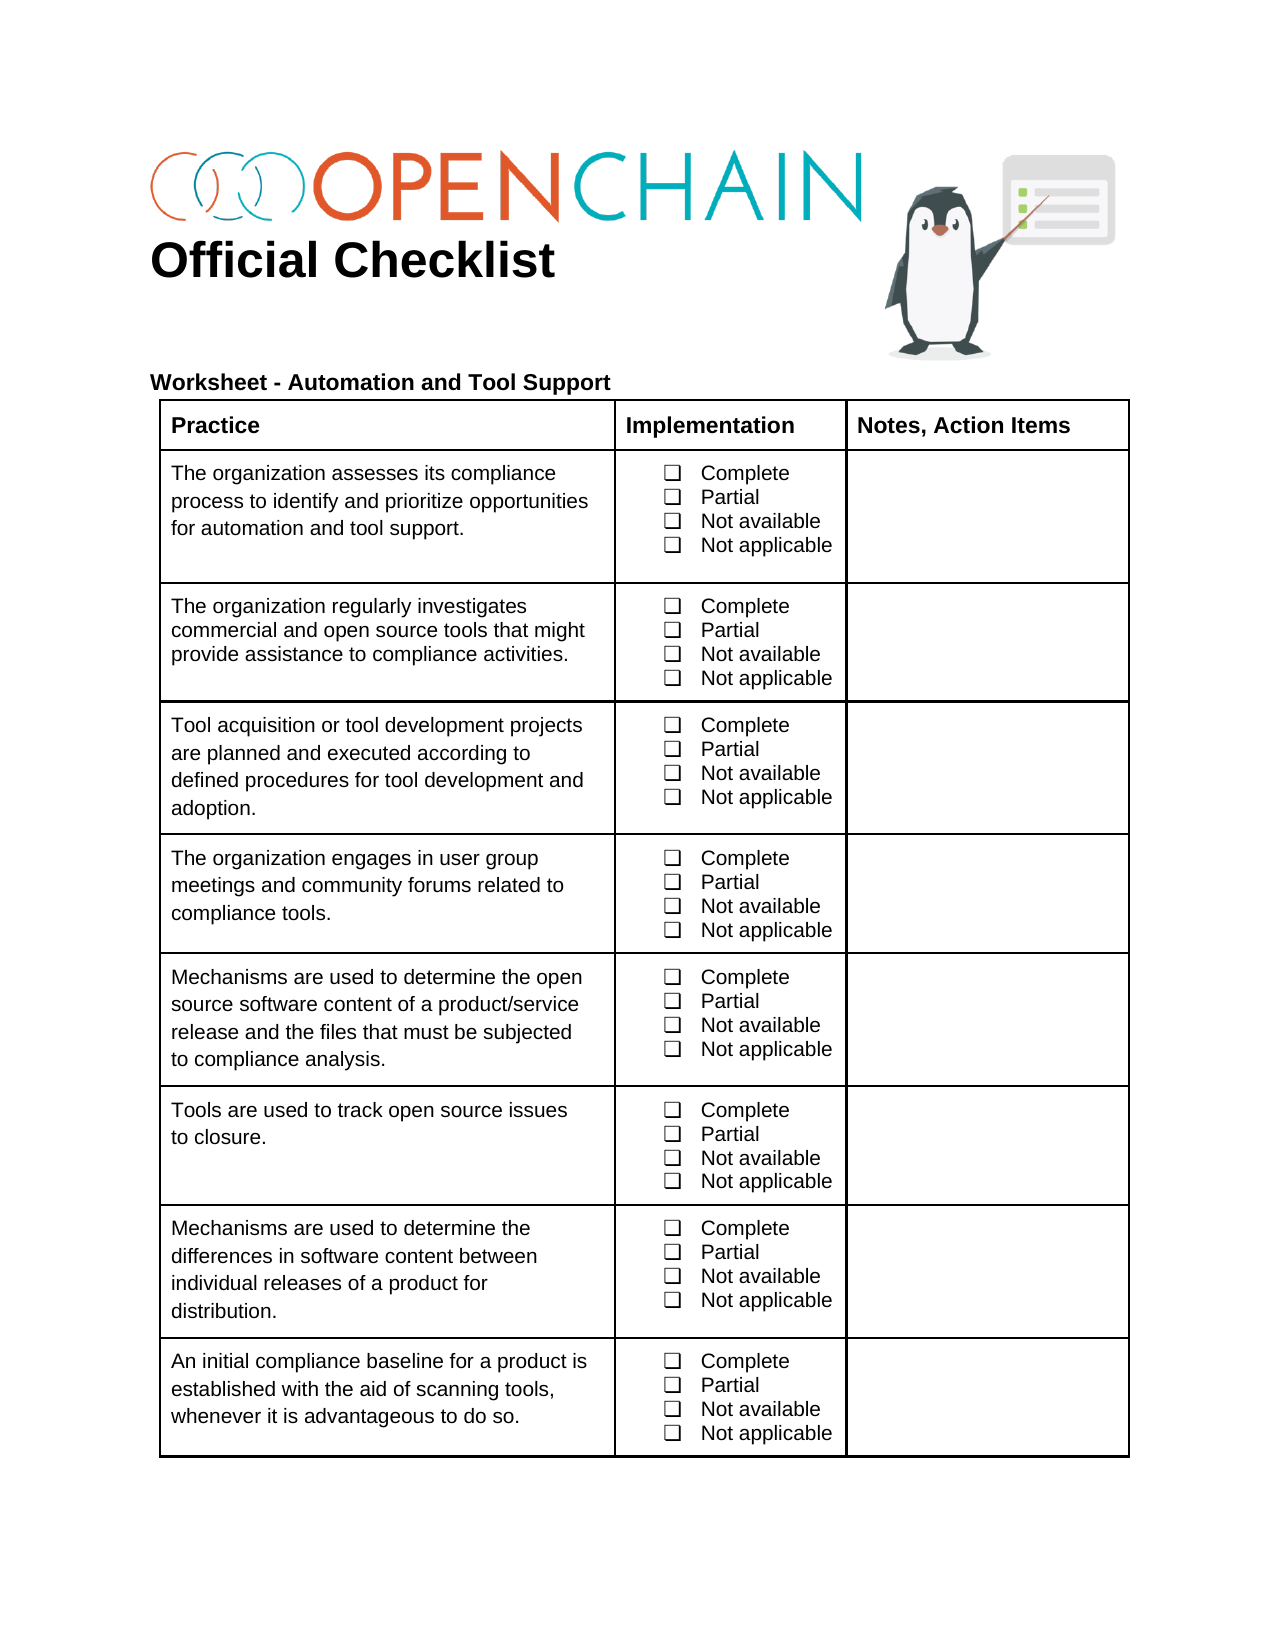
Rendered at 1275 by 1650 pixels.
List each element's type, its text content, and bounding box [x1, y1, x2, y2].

table_cell [848, 584, 1128, 700]
table_cell An initial compliance baseline for a product is established with the aid of scanning tools, whenever it is advantageous to do so. [161, 1339, 614, 1455]
table_cell Complete Partial Not available Not applicable [616, 954, 845, 1085]
table_cell [848, 1339, 1128, 1455]
table_cell Complete Partial Not available Not applicable [616, 451, 845, 582]
table_cell [848, 1206, 1128, 1337]
text Worksheet - Automation and Tool Support [150, 369, 1125, 396]
table_cell [848, 835, 1128, 952]
table_cell The organization regularly investigates commercial and open source tools that might provide assistance to compliance activities. [161, 584, 614, 700]
subtitle Official Checklist [150, 230, 906, 288]
table_cell [848, 451, 1128, 582]
table_cell Mechanisms are used to determine the differences in software content between individual releases of a product for distribution. [161, 1206, 614, 1337]
table_cell Complete Partial Not available Not applicable [616, 1339, 845, 1455]
table_cell [848, 1087, 1128, 1204]
table_cell Complete Partial Not available Not applicable [616, 1087, 845, 1204]
table_cell Complete Partial Not available Not applicable [616, 1206, 845, 1337]
table_cell The organization engages in user group meetings and community forums related to compliance tools. [161, 835, 614, 952]
table_header Implementation [616, 401, 845, 449]
subtitle [979, 230, 1125, 288]
table_header Practice [161, 401, 614, 449]
table_header Notes, Action Items [848, 401, 1128, 449]
table_cell Mechanisms are used to determine the open source software content of a product/service release and the files that must be subjected to compliance analysis. [161, 954, 614, 1085]
table_cell The organization assesses its compliance process to identify and prioritize opportunities for automation and tool support. [161, 451, 614, 582]
table_cell Tool acquisition or tool development projects are planned and executed according to defined procedures for tool development and adoption. [161, 703, 614, 833]
subtitle [974, 230, 1002, 249]
table_cell [848, 703, 1128, 833]
table_cell Complete Partial Not available Not applicable [616, 703, 845, 833]
table_cell Complete Partial Not available Not applicable [616, 584, 845, 700]
table_cell [848, 954, 1128, 1085]
table_cell Tools are used to track open source issues to closure. [161, 1087, 614, 1204]
table_cell Complete Partial Not available Not applicable [616, 835, 845, 952]
